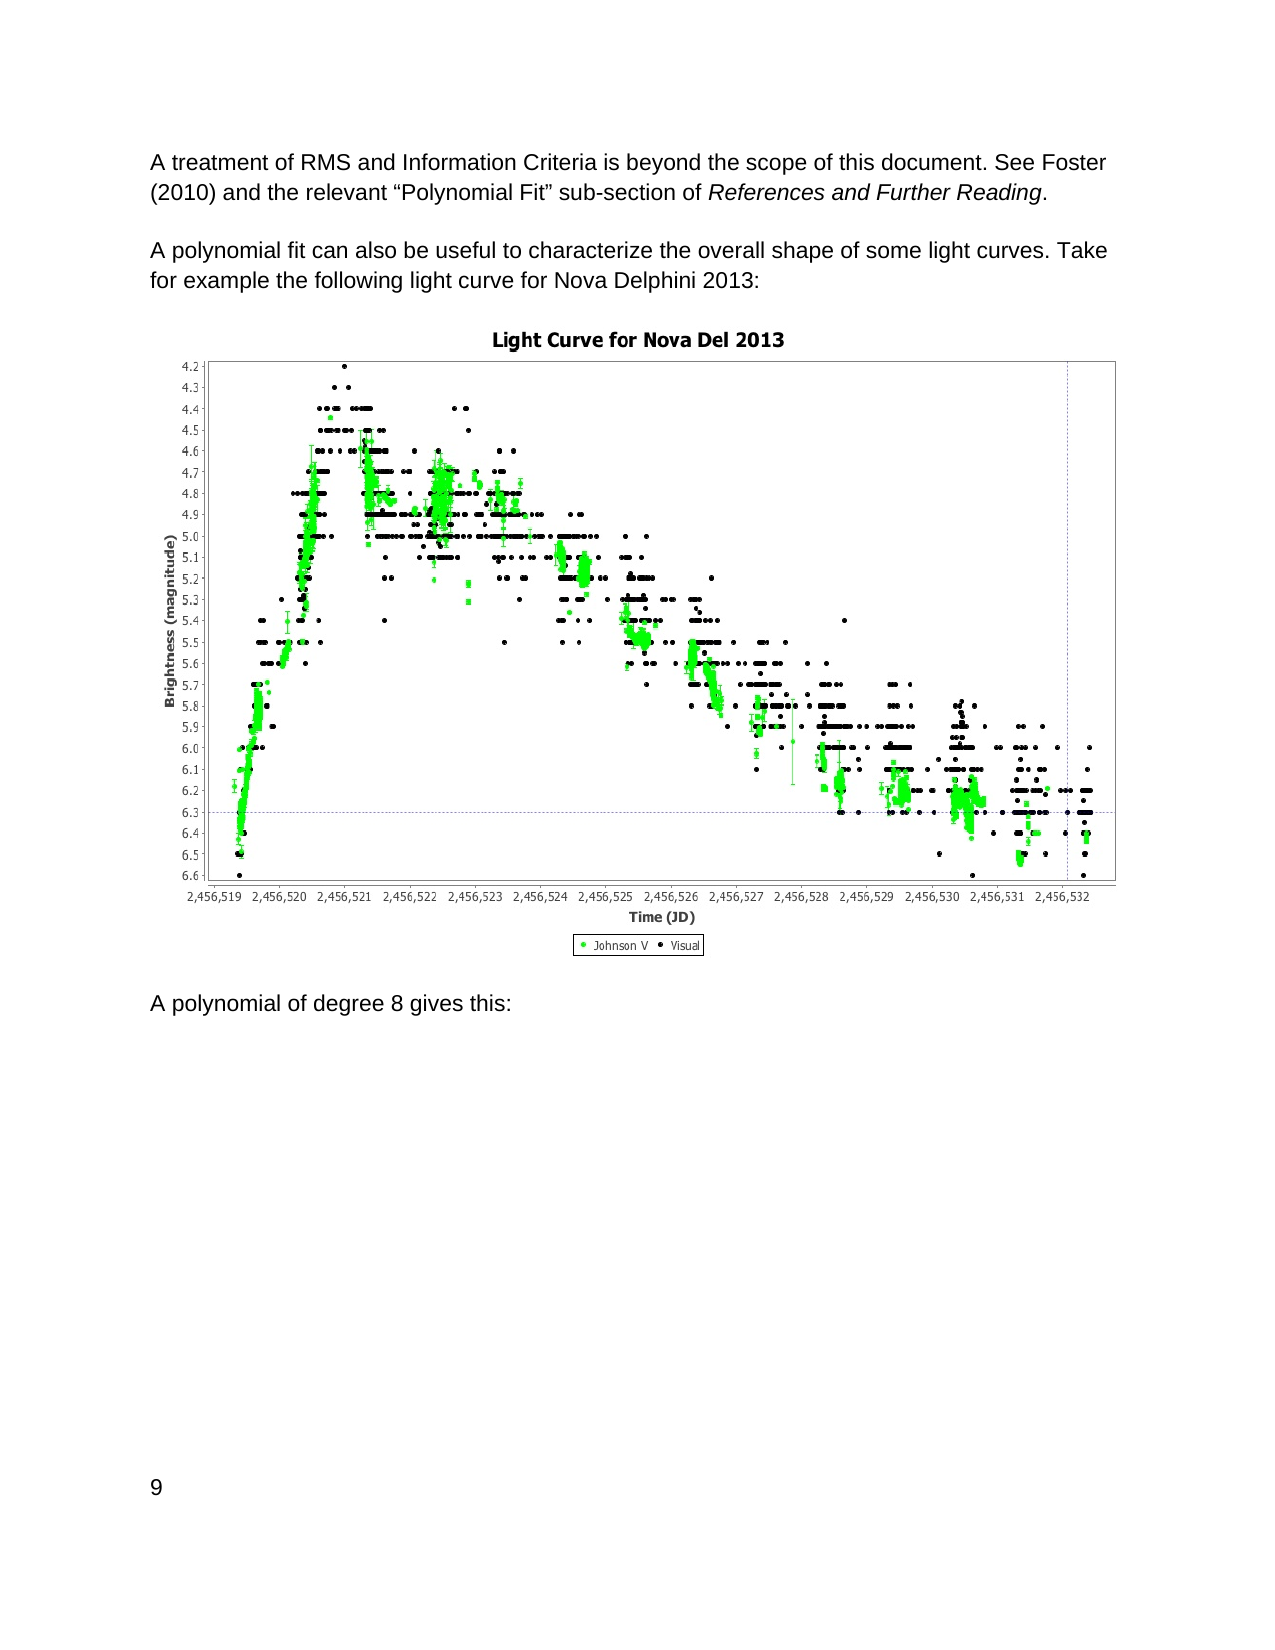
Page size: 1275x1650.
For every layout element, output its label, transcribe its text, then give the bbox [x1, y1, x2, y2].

text A polynomial of degree 8 gives this: [150, 991, 1125, 1016]
picture [150, 326, 1125, 958]
text A polynomial fit can also be useful to characterize the overall shape of some light curves. Take for example the following light curve for Nova Delphini 2013: [150, 238, 1125, 293]
text A treatment of RMS and Information Criteria is beyond the scope of this document. See Foster (2010) and the relevant “Polynomial Fit” sub-section of References and Further Reading. [150, 150, 1125, 205]
